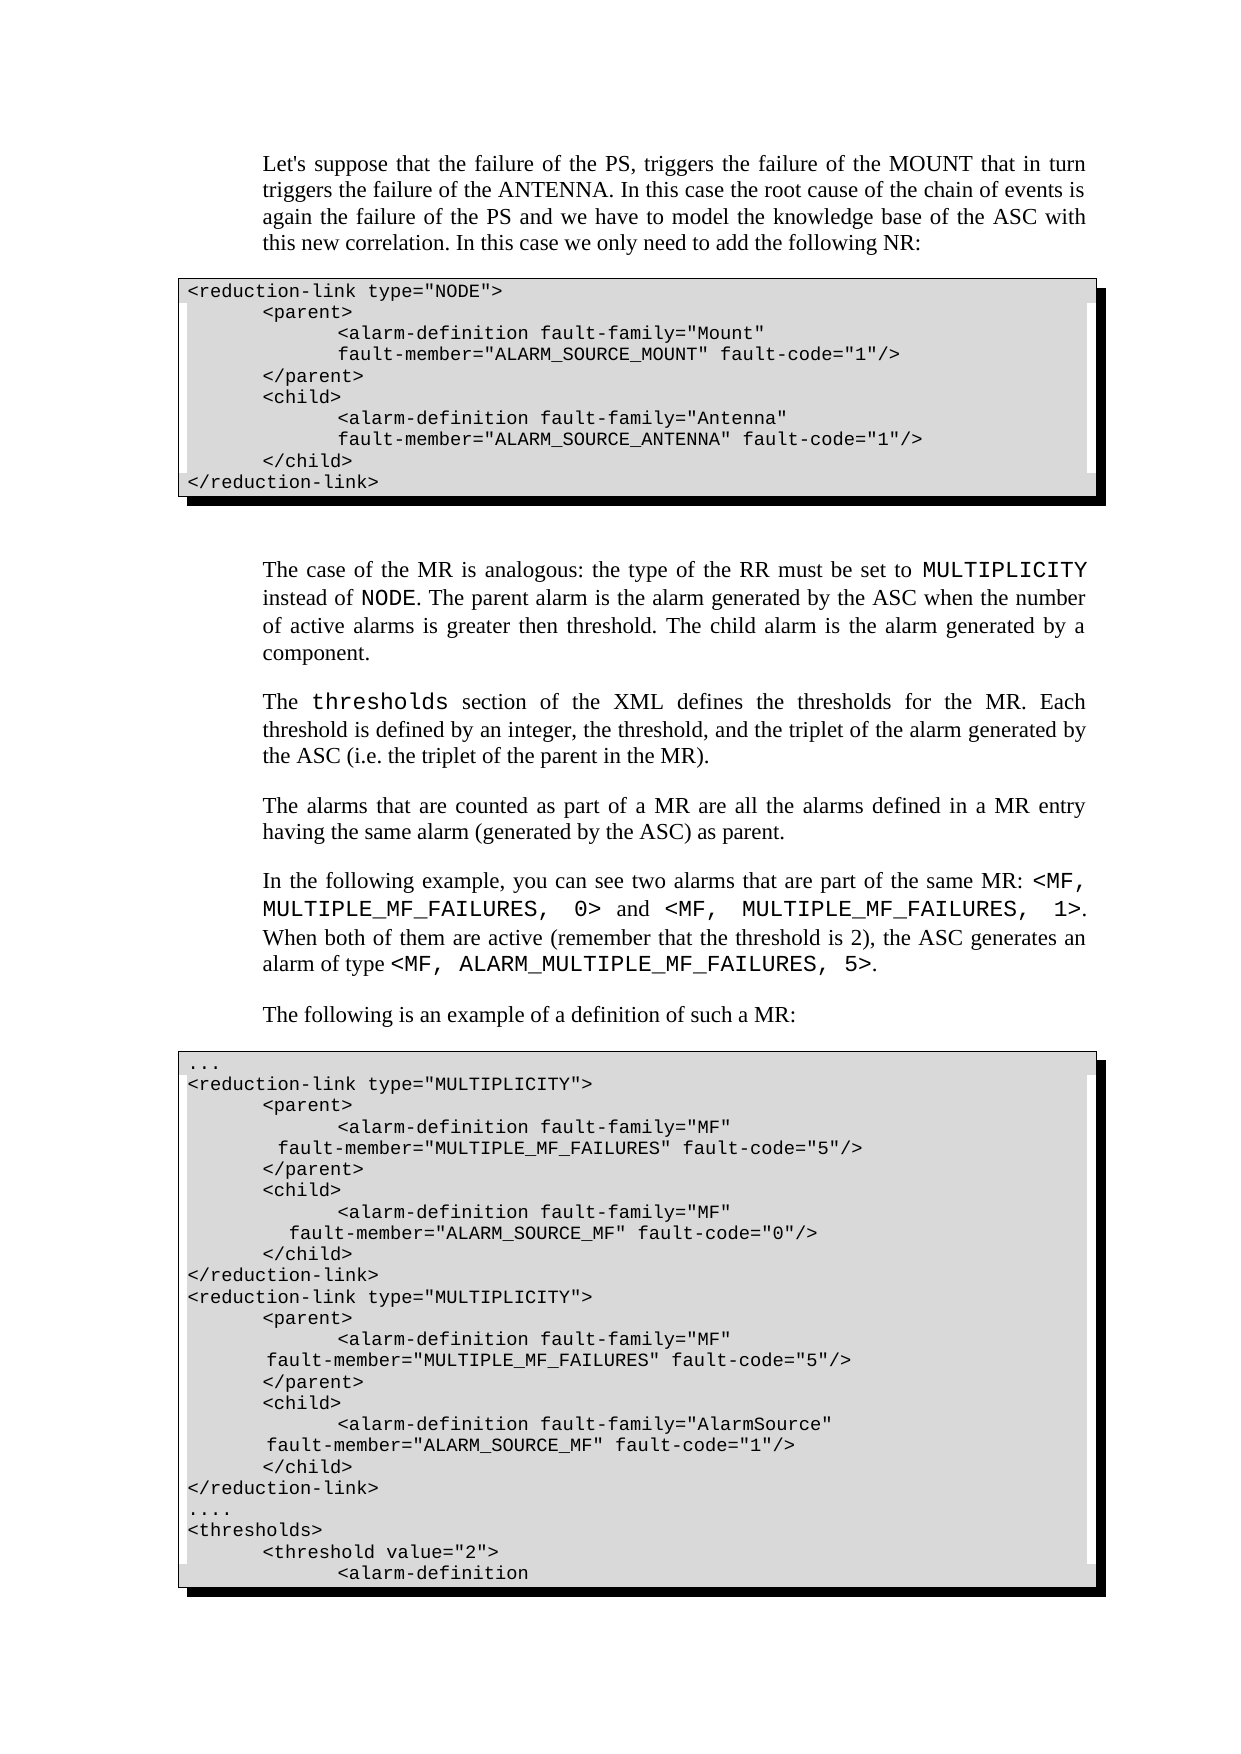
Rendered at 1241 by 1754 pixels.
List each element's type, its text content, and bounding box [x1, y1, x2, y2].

text In the following example, you can see two alarms that are part of the same MR: <MF, MULTIPLE_MF_FAILURES, 0> and <MF, MULTIPLE_MF_FAILURES, 1>. When both of them are active (remember that the threshold is 2), the ASC generates an alarm of type <MF, ALARM_MULTIPLE_MF_FAILURES, 5>. [262, 867, 1087, 978]
text </child> [187, 1245, 1087, 1266]
text The alarms that are counted as part of a MR are all the alarms defined in a MR entry having the same alarm (generated by the ASC) as parent. [262, 792, 1087, 844]
text <alarm-definition [179, 1561, 1096, 1587]
text <parent> [187, 303, 1087, 324]
text The thresholds section of the XML defines the thresholds for the MR. Each threshold is defined by an integer, the threshold, and the triplet of the alarm generated by the ASC (i.e. the triplet of the parent in the MR). [262, 688, 1087, 769]
text The case of the MR is analogous: the type of the RR must be set to MULTIPLICITY instead of NODE. The parent alarm is the alarm generated by the ASC when the number of active alarms is greater then threshold. The child alarm is the alarm generated by a component. [262, 556, 1087, 665]
text <threshold value="2"> [187, 1542, 1087, 1561]
text <alarm-definition fault-family="MF" [187, 1202, 1087, 1224]
text <child> [187, 1394, 1087, 1415]
text ... [179, 1052, 1096, 1075]
text fault-member="MULTIPLE_MF_FAILURES" fault-code="5"/> [187, 1139, 1087, 1160]
text <thresholds> [187, 1521, 1087, 1542]
text </reduction-link> [179, 469, 1096, 496]
text fault-member="MULTIPLE_MF_FAILURES" fault-code="5"/> [187, 1351, 1087, 1372]
text fault-member="ALARM_SOURCE_MOUNT" fault-code="1"/> [187, 345, 1087, 366]
text fault-member="ALARM_SOURCE_MF" fault-code="1"/> [187, 1436, 1087, 1457]
text <reduction-link type="NODE"> [179, 279, 1096, 303]
text </child> [187, 451, 1087, 469]
text </reduction-link> [187, 1479, 1087, 1500]
text <alarm-definition fault-family="MF" [187, 1330, 1087, 1351]
text <alarm-definition fault-family="AlarmSource" [187, 1415, 1087, 1436]
text .... [187, 1500, 1087, 1521]
text </parent> [187, 366, 1087, 388]
text </parent> [187, 1372, 1087, 1394]
text <child> [187, 388, 1087, 409]
text <reduction-link type="MULTIPLICITY"> [187, 1287, 1087, 1309]
text <reduction-link type="MULTIPLICITY"> [187, 1075, 1087, 1096]
text <alarm-definition fault-family="Antenna" [187, 409, 1087, 430]
text <parent> [187, 1309, 1087, 1330]
text The following is an example of a definition of such a MR: [262, 1001, 1087, 1028]
text <parent> [187, 1096, 1087, 1117]
text <alarm-definition fault-family="MF" [187, 1117, 1087, 1139]
text fault-member="ALARM_SOURCE_MF" fault-code="0"/> [187, 1224, 1087, 1245]
text <alarm-definition fault-family="Mount" [187, 324, 1087, 345]
text fault-member="ALARM_SOURCE_ANTENNA" fault-code="1"/> [187, 430, 1087, 451]
text </child> [187, 1457, 1087, 1479]
text </parent> [187, 1160, 1087, 1181]
text Let's suppose that the failure of the PS, triggers the failure of the MOUNT that in turn triggers the failure of the ANTENNA. In this case the root cause of the chain of events is again the failure of the PS and we have to model the knowledge base of the ASC with this new correlation. In this case we only need to add the following NR: [262, 150, 1087, 255]
text <child> [187, 1181, 1087, 1202]
text </reduction-link> [187, 1266, 1087, 1287]
